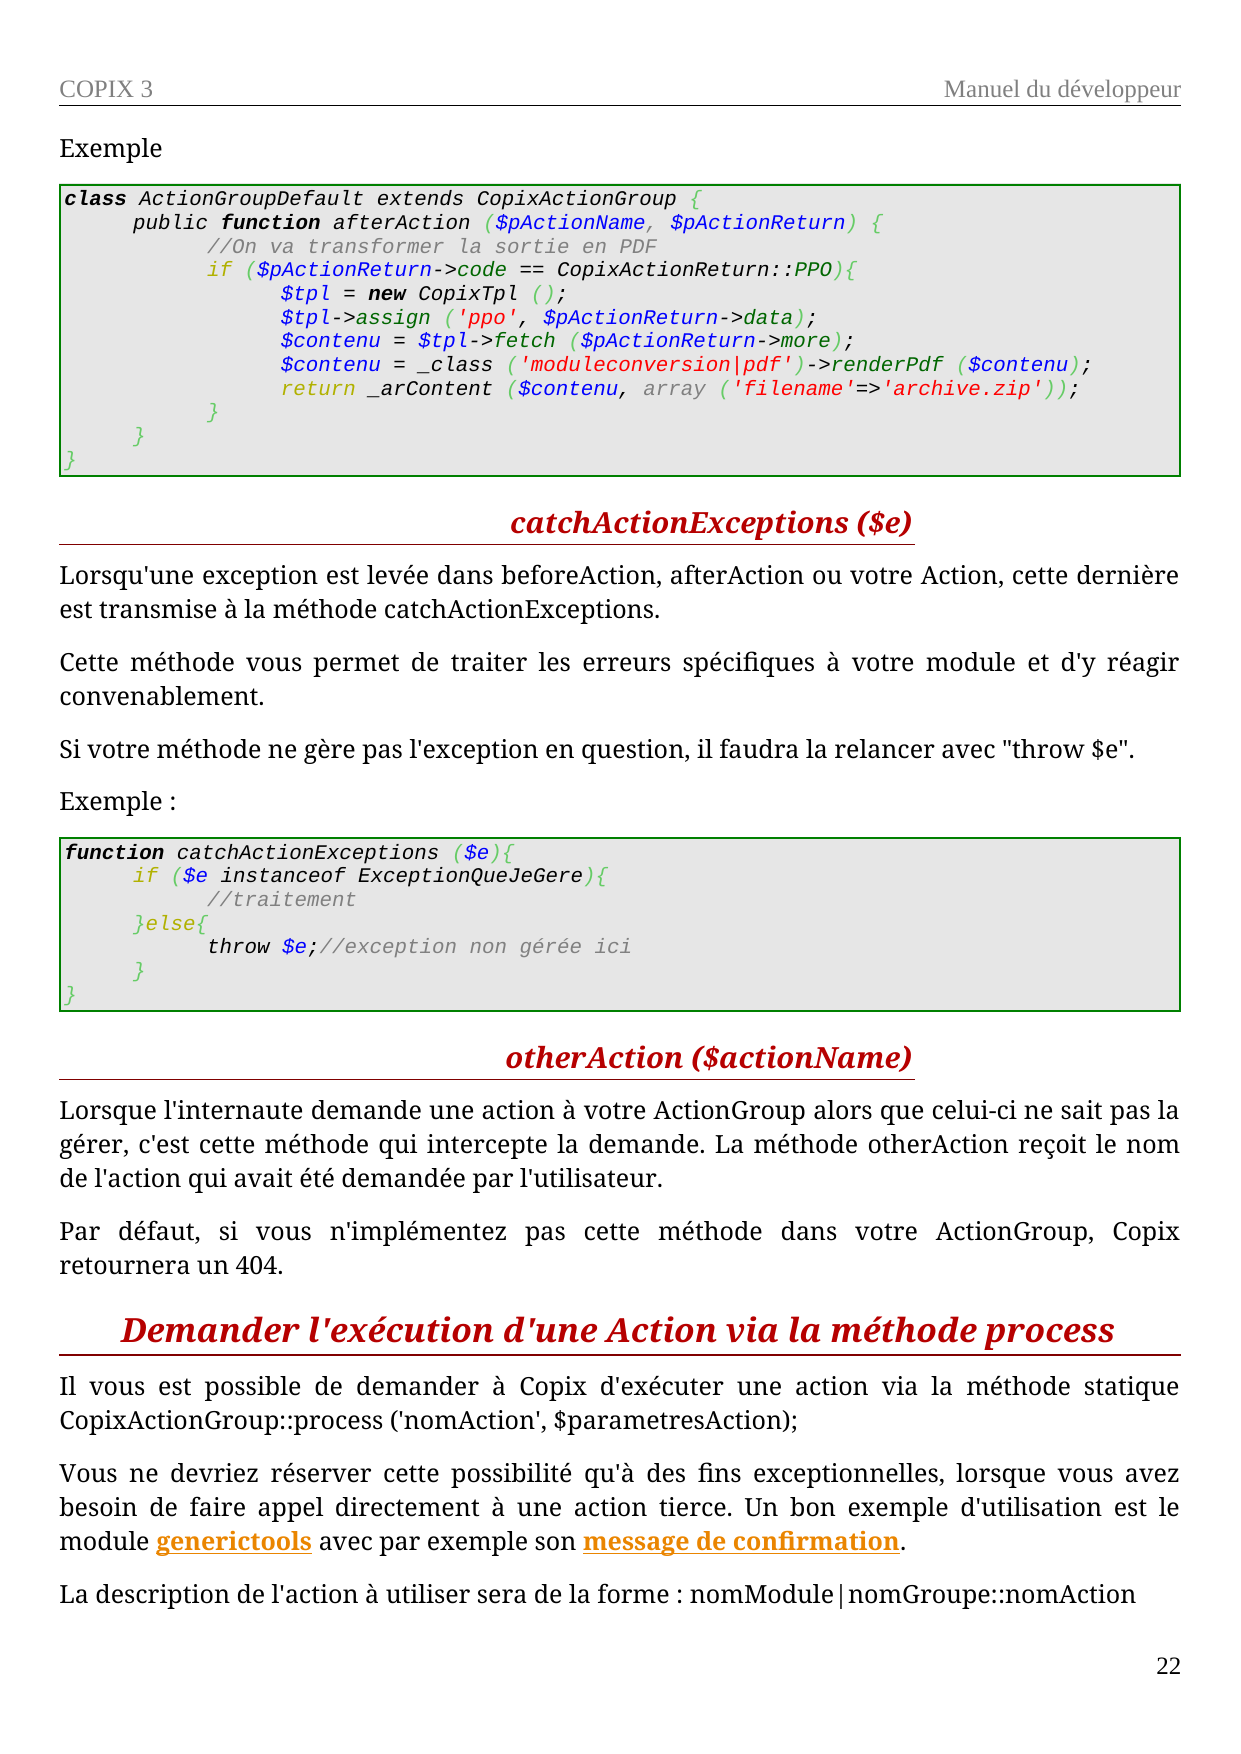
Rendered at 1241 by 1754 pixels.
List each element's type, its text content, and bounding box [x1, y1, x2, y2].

subtitle otherAction ($actionName) [59, 1037, 915, 1079]
text throw $e;//exception non gérée ici [61, 931, 1179, 955]
text public function afterAction ($pActionName, $pActionReturn) { [61, 207, 1179, 231]
text } [61, 443, 1179, 475]
text Vous ne devriez réserver cette possibilité qu'à des fins exceptionnelles, lorsque vous avez besoin de faire appel directement à une action tierce. Un bon exemple d'utilisation est le module generictools avec par exemple son message de confirmation. [59, 1456, 1181, 1558]
text Cette méthode vous permet de traiter les erreurs spécifiques à votre module et d'y réagir convenablement. [59, 644, 1181, 712]
text Par défaut, si vous n'implémentez pas cette méthode dans votre ActionGroup, Copix retournera un 404. [59, 1214, 1181, 1282]
text } [61, 396, 1179, 420]
text if ($e instanceof ExceptionQueJeGere){ [61, 861, 1179, 884]
subtitle Demander l'exécution d'une Action via la méthode process [59, 1307, 1181, 1354]
text $tpl->assign ('ppo', $pActionReturn->data); [61, 302, 1179, 325]
text }else{ [61, 908, 1179, 931]
text } [61, 979, 1179, 1010]
text Exemple : [59, 784, 1181, 818]
text $contenu = $tpl->fetch ($pActionReturn->more); [61, 325, 1179, 349]
text $tpl = new CopixTpl (); [61, 278, 1179, 302]
text //traitement [61, 884, 1179, 908]
text La description de l'action à utiliser sera de la forme : nomModule|nomGroupe::nomAction [59, 1577, 1181, 1611]
text return _arContent ($contenu, array ('filename'=>'archive.zip')); [61, 373, 1179, 396]
text Si votre méthode ne gère pas l'exception en question, il faudra la relancer avec "throw $e". [59, 731, 1181, 765]
text function catchActionExceptions ($e){ [61, 839, 1179, 861]
text //On va transformer la sortie en PDF [61, 231, 1179, 254]
text } [61, 420, 1179, 443]
subtitle catchActionExceptions ($e) [59, 502, 915, 544]
text Il vous est possible de demander à Copix d'exécuter une action via la méthode statique CopixActionGroup::process ('nomAction', $parametresAction); [59, 1369, 1181, 1437]
text } [61, 955, 1179, 979]
text $contenu = _class ('moduleconversion|pdf')->renderPdf ($contenu); [61, 349, 1179, 373]
text Lorsque l'internaute demande une action à votre ActionGroup alors que celui-ci ne sait pas la gérer, c'est cette méthode qui intercepte la demande. La méthode otherAction reçoit le nom de l'action qui avait été demandée par l'utilisateur. [59, 1093, 1181, 1195]
text Lorsqu'une exception est levée dans beforeAction, afterAction ou votre Action, cette dernière est transmise à la méthode catchActionExceptions. [59, 557, 1181, 626]
text class ActionGroupDefault extends CopixActionGroup { [61, 186, 1179, 207]
text if ($pActionReturn->code == CopixActionReturn::PPO){ [61, 254, 1179, 278]
text Exemple [59, 131, 1181, 165]
